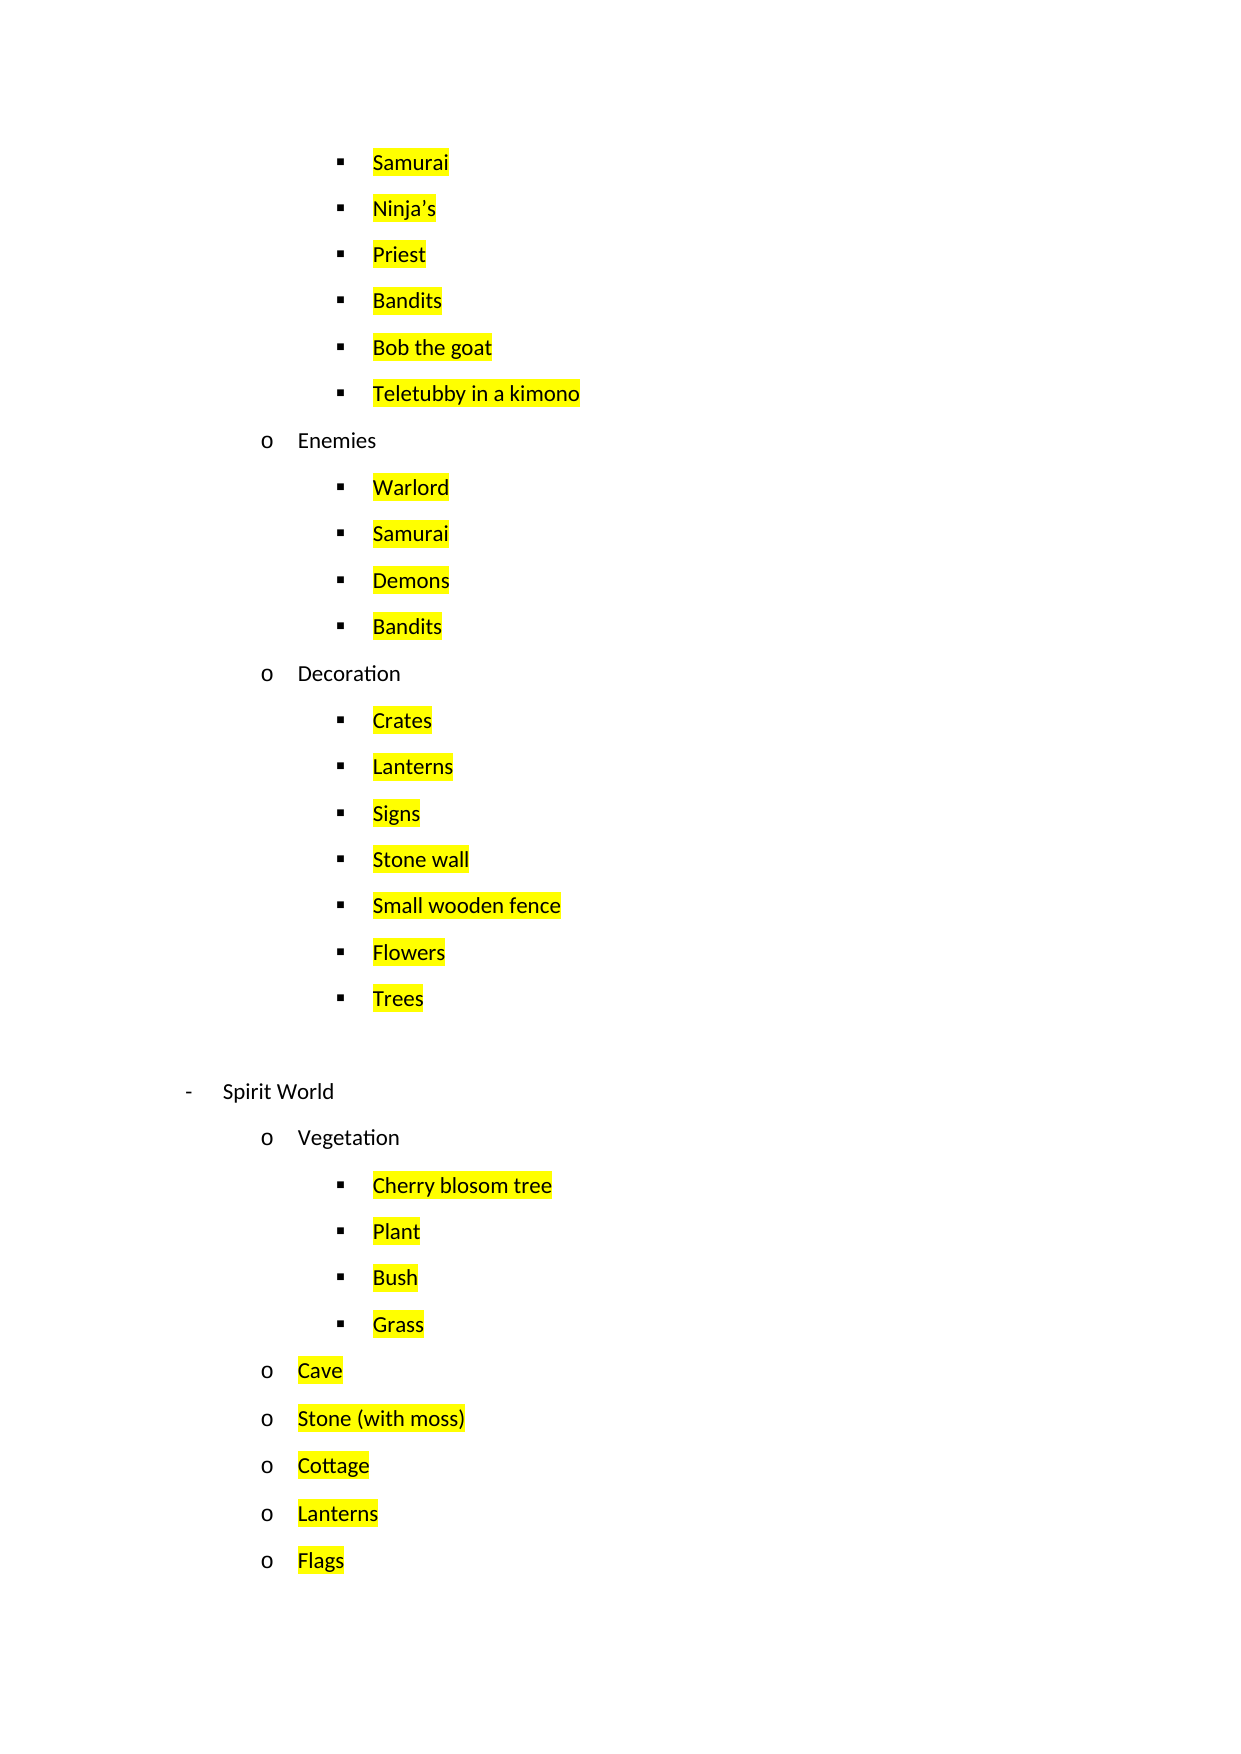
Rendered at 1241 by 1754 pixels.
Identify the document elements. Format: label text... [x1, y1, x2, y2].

list Flowers [335, 938, 1093, 966]
list Stone wall [335, 845, 1093, 873]
list Small wooden fence [335, 892, 1093, 919]
list Lanterns [335, 752, 1093, 781]
list Plant [335, 1217, 1093, 1245]
list Trees [335, 984, 1093, 1012]
list Samurai [335, 148, 1093, 176]
list Stone (with moss) [260, 1404, 1093, 1433]
list Ninja’s [335, 194, 1093, 222]
list Bob the goat [335, 333, 1093, 361]
list Bandits [335, 612, 1093, 640]
list Lanterns [260, 1499, 1093, 1528]
list Spirit World [185, 1077, 1093, 1105]
list Enemies [260, 426, 1093, 455]
list Demons [335, 566, 1093, 594]
list Samurai [335, 519, 1093, 548]
list Flags [260, 1546, 1093, 1575]
list Crates [335, 706, 1093, 734]
list Bandits [335, 287, 1093, 315]
list Cherry blosom tree [335, 1171, 1093, 1199]
list Grass [335, 1310, 1093, 1338]
list Vegetation [260, 1123, 1093, 1152]
list Decoration [260, 659, 1093, 688]
list Cottage [260, 1451, 1093, 1480]
list Bush [335, 1263, 1093, 1292]
list Priest [335, 240, 1093, 268]
list Warlord [335, 473, 1093, 501]
list Teletubby in a kimono [335, 379, 1093, 407]
list Signs [335, 799, 1093, 827]
list Cave [260, 1356, 1093, 1385]
